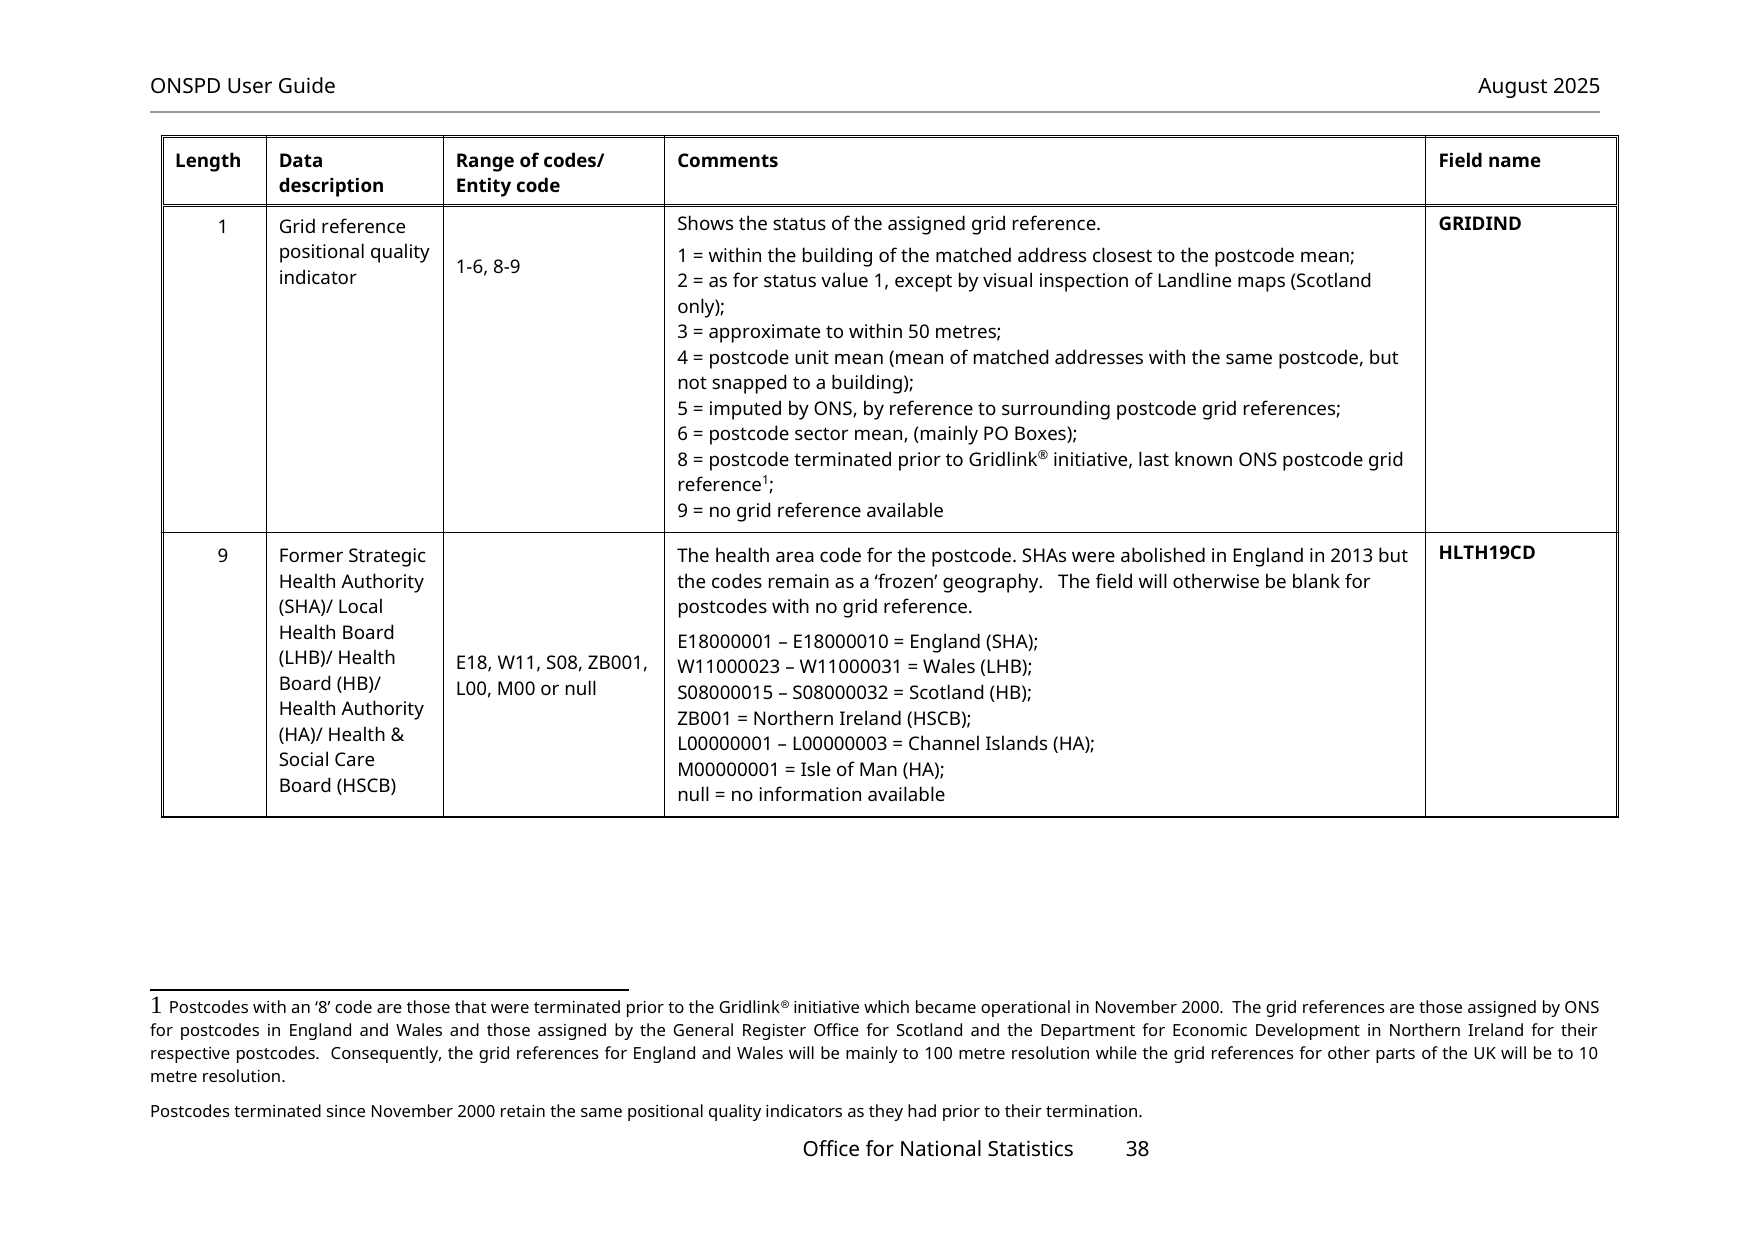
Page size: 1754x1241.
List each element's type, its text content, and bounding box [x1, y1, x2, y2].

table_cell GRIDIND [1426, 207, 1616, 532]
table_header Comments [665, 138, 1425, 204]
table_header Length [164, 138, 266, 204]
table_header Field name [1426, 138, 1616, 204]
table_cell HLTH19CD [1426, 533, 1616, 816]
table_cell 1-6, 8-9 [444, 207, 664, 532]
table_header Data description [267, 138, 443, 204]
table_cell 9 [164, 533, 266, 816]
table_cell Former Strategic Health Authority (SHA)/ Local Health Board (LHB)/ Health Board (HB)/ Health Authority (HA)/ Health & Social Care Board (HSCB) [267, 533, 443, 816]
table_header Range of codes/ Entity code [444, 138, 664, 204]
table_cell E18, W11, S08, ZB001, L00, M00 or null [444, 533, 664, 816]
table_cell 1 [164, 207, 266, 532]
table_cell The health area code for the postcode. SHAs were abolished in England in 2013 but the codes remain as a ‘frozen’ geography. The field will otherwise be blank for postcodes with no grid reference. E18000001 – E18000010 = England (SHA); W11000023 – W11000031 = Wales (LHB); S08000015 – S08000032 = Scotland (HB); ZB001 = Northern Ireland (HSCB); L00000001 – L00000003 = Channel Islands (HA); M00000001 = Isle of Man (HA); null = no information available [665, 533, 1425, 816]
table_cell Grid reference positional quality indicator [267, 207, 443, 532]
table_cell Shows the status of the assigned grid reference. 1 = within the building of the matched address closest to the postcode mean; 2 = as for status value 1, except by visual inspection of Landline maps (Scotland only); 3 = approximate to within 50 metres; 4 = postcode unit mean (mean of matched addresses with the same postcode, but not snapped to a building); 5 = imputed by ONS, by reference to surrounding postcode grid references; 6 = postcode sector mean, (mainly PO Boxes); 8 = postcode terminated prior to Gridlink® initiative, last known ONS postcode grid reference; 9 = no grid reference available [665, 207, 1425, 532]
